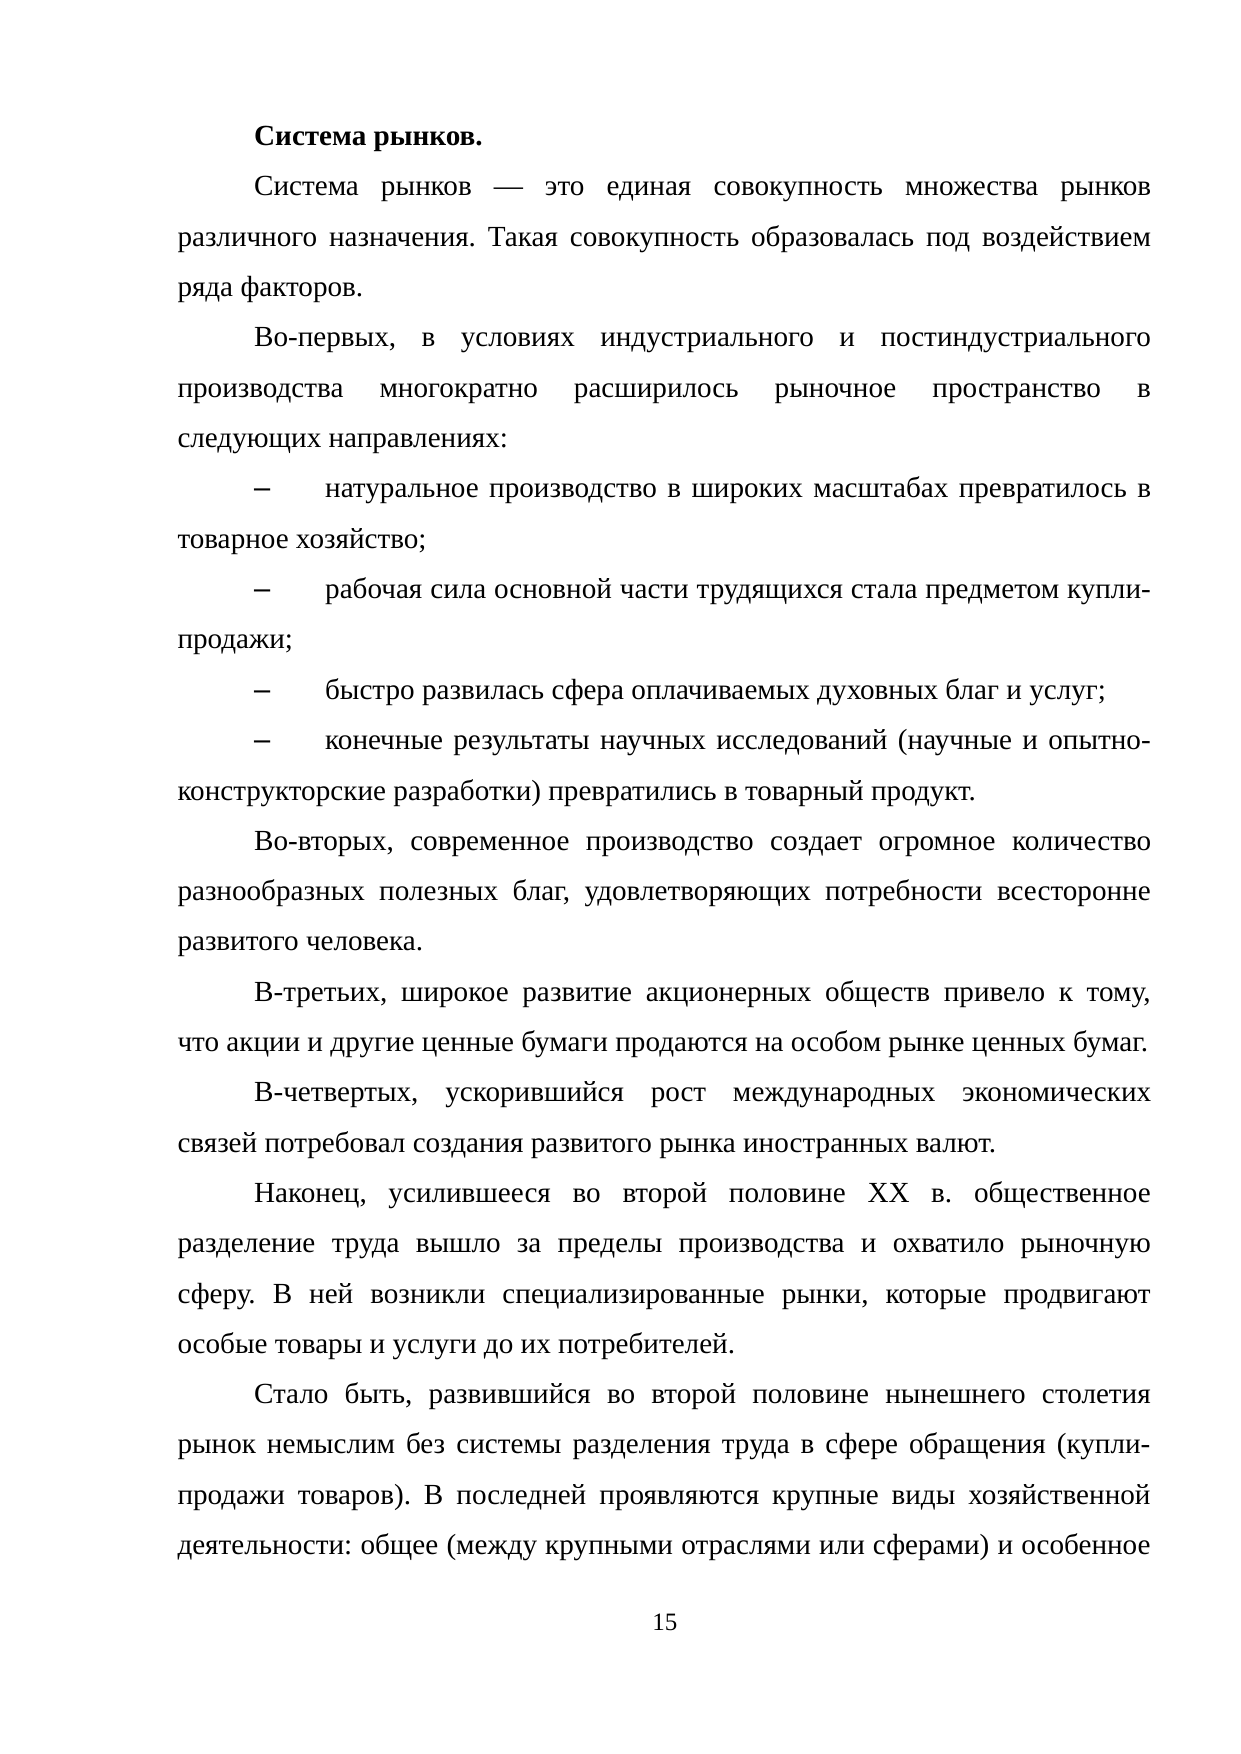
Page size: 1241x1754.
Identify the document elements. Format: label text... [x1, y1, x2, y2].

text Во-вторых, современное производство создает огромное количество разнообразных полезных благ, удовлетворяющих потребности всесторонне развитого человека. [177, 823, 1152, 957]
text В-третьих, широкое развитие акционерных обществ привело к тому, что акции и другие ценные бумаги продаются на особом рынке ценных бумаг. [177, 974, 1152, 1058]
list натуральное производство в широких масштабах превратилось в товарное хозяйство; [177, 470, 1152, 554]
text Стало быть, развившийся во второй половине нынешнего столетия рынок немыслим без системы разделения труда в сфере обращения (купли-продажи товаров). В последней проявляются крупные виды хозяйственной деятельности: общее (между крупными отраслями или сферами) и особенное [177, 1376, 1152, 1561]
text Система рынков — это единая совокупность множества рынков различного назначения. Такая совокупность образовалась под воздействием ряда факторов. [177, 168, 1152, 303]
text Во-первых, в условиях индустриального и постиндустриального производства многократно расширилось рыночное пространство в следующих направлениях: [177, 319, 1152, 453]
text Система рынков. [177, 118, 1152, 152]
list быстро развилась сфера оплачиваемых духовных благ и услуг; [177, 672, 1152, 705]
list рабочая сила основной части трудящихся стала предметом купли-продажи; [177, 571, 1152, 655]
list конечные результаты научных исследований (научные и опытно-конструкторские разработки) превратились в товарный продукт. [177, 722, 1152, 806]
text Наконец, усилившееся во второй половине ХХ в. общественное разделение труда вышло за пределы производства и охватило рыночную сферу. В ней возникли специализированные рынки, которые продвигают особые товары и услуги до их потребителей. [177, 1175, 1152, 1359]
text В-четвертых, ускорившийся рост международных экономических связей потребовал создания развитого рынка иностранных валют. [177, 1074, 1152, 1158]
